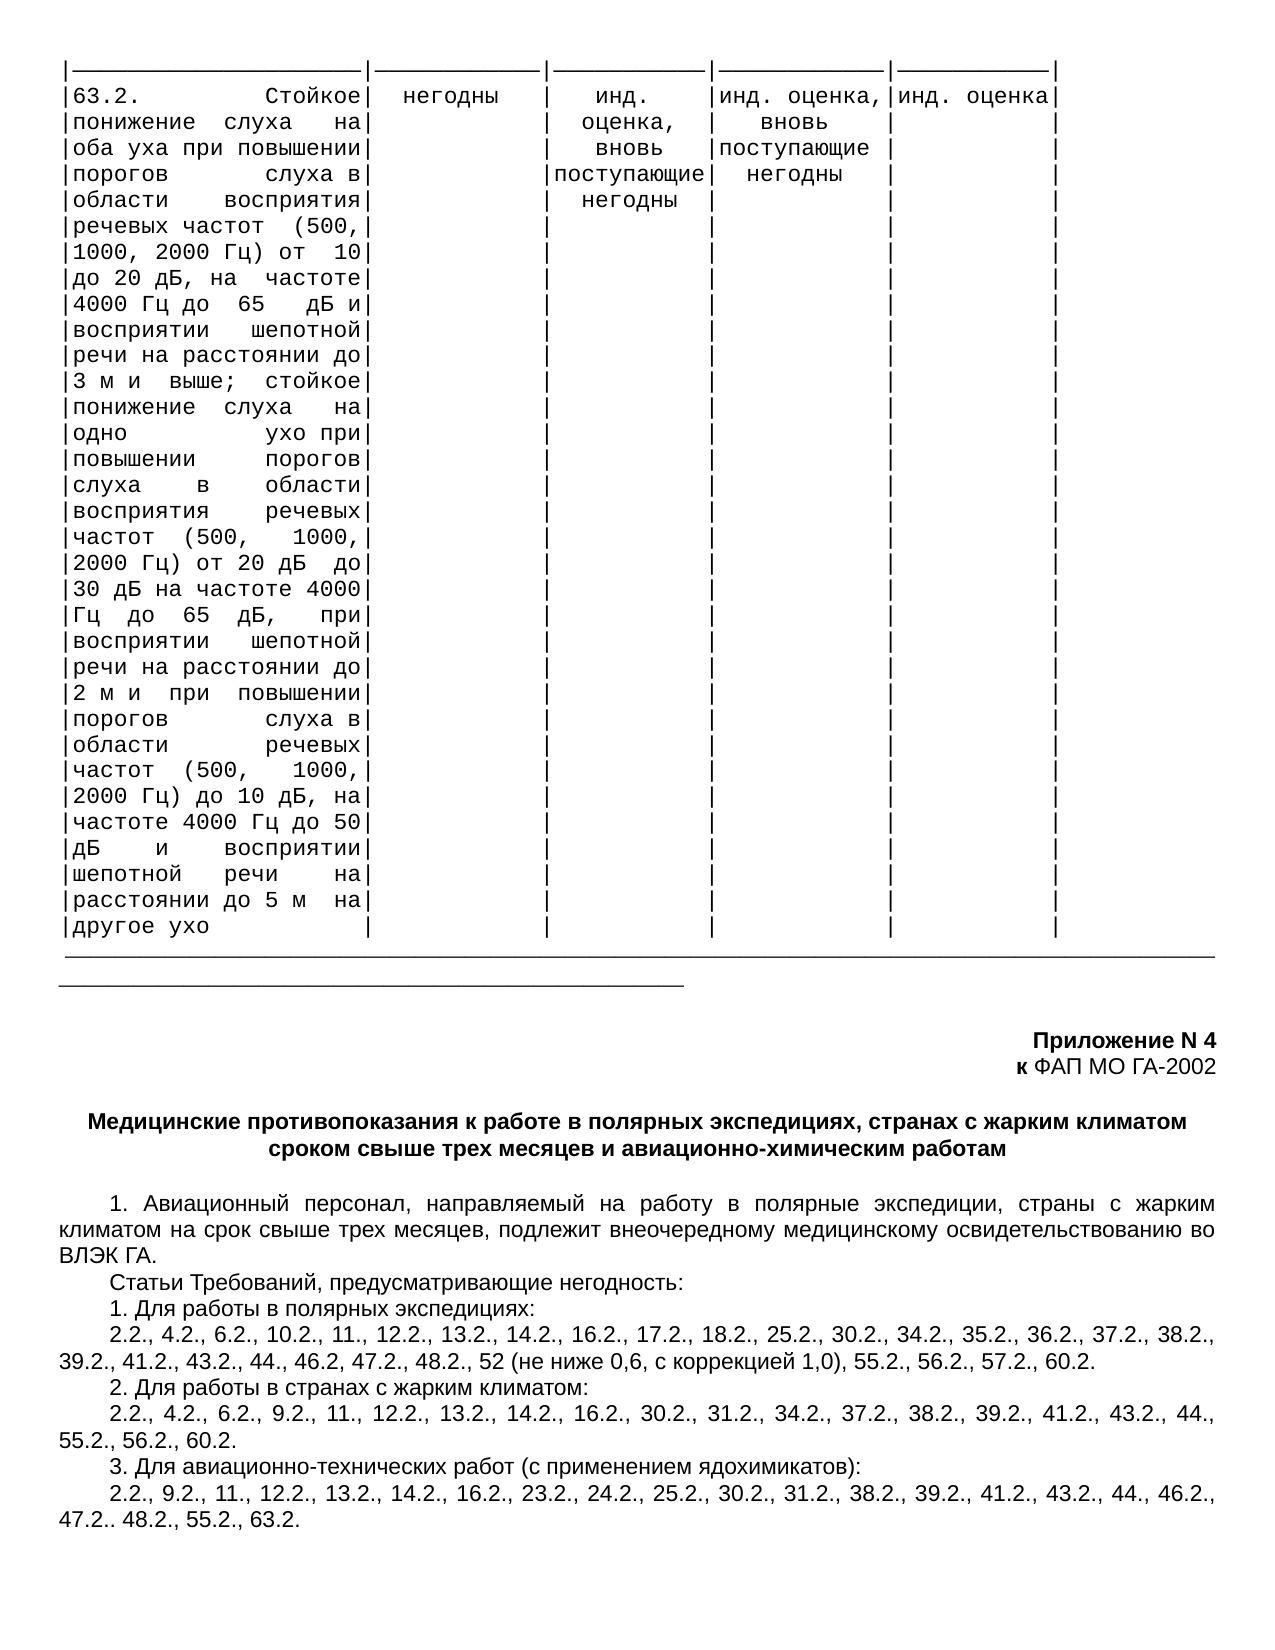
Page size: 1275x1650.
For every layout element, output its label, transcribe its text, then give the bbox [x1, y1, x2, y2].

text |2000 Гц) от 20 дБ до| | | | | [58, 551, 1216, 577]
text |восприятия речевых| | | | | [58, 499, 1216, 525]
text 3. Для авиационно-технических работ (с применением ядохимикатов): [58, 1453, 1216, 1479]
text |области восприятия| | негодны | | | [58, 188, 1216, 214]
text 2.2., 4.2., 6.2., 10.2., 11., 12.2., 13.2., 14.2., 16.2., 17.2., 18.2., 25.2., 30.2., 34.2., 35.2., 36.2., 37.2., 38.2., 39.2., 41.2., 43.2., 44., 46.2, 47.2., 48.2., 52 (не ниже 0,6, с коррекцией 1,0), 55.2., 56.2., 57.2., 60.2. [58, 1321, 1216, 1374]
text |слуха в области| | | | | [58, 473, 1216, 499]
text |речевых частот (500,| | | | | [58, 214, 1216, 240]
text |понижение слуха на| | оценка, | вновь | | [58, 110, 1216, 136]
text |3 м и выше; стойкое| | | | | [58, 370, 1216, 396]
text 2.2., 9.2., 11., 12.2., 13.2., 14.2., 16.2., 23.2., 24.2., 25.2., 30.2., 31.2., 38.2., 39.2., 41.2., 43.2., 44., 46.2., 47.2.. 48.2., 55.2., 63.2. [58, 1479, 1216, 1532]
text |повышении порогов| | | | | [58, 448, 1216, 473]
text Медицинские противопоказания к работе в полярных экспедициях, странах с жарким климатом сроком свыше трех месяцев и авиационно-химическим работам [58, 1108, 1216, 1161]
text |одно ухо при| | | | | [58, 422, 1216, 448]
text 2. Для работы в странах с жарким климатом: [58, 1374, 1216, 1400]
text 1. Для работы в полярных экспедициях: [58, 1295, 1216, 1321]
text |области речевых| | | | | [58, 733, 1216, 759]
text |речи на расстоянии до| | | | | [58, 344, 1216, 370]
text Приложение N 4 [58, 1027, 1216, 1053]
text |дБ и восприятии| | | | | [58, 837, 1216, 863]
text |понижение слуха на| | | | | [58, 396, 1216, 422]
text |порогов слуха в| |поступающие| негодны | | [58, 162, 1216, 188]
text |2000 Гц) до 10 дБ, на| | | | | [58, 785, 1216, 811]
text |—————————————————————|————————————|———————————|————————————|———————————| [58, 58, 1216, 84]
text |до 20 дБ, на частоте| | | | | [58, 266, 1216, 292]
text |другое ухо | | | | | [58, 914, 1216, 940]
text |речи на расстоянии до| | | | | [58, 655, 1216, 681]
text 1. Авиационный персонал, направляемый на работу в полярные экспедиции, страны с жарким климатом на срок свыше трех месяцев, подлежит внеочередному медицинскому освидетельствованию во ВЛЭК ГА. [58, 1189, 1216, 1269]
text |частот (500, 1000,| | | | | [58, 525, 1216, 551]
text |шепотной речи на| | | | | [58, 863, 1216, 888]
text |оба уха при повышении| | вновь |поступающие | | [58, 136, 1216, 162]
text ——————————————————————————————————————————————————————————————————————— [58, 940, 1216, 998]
text |восприятии шепотной| | | | | [58, 629, 1216, 655]
text |4000 Гц до 65 дБ и| | | | | [58, 292, 1216, 318]
text |Гц до 65 дБ, при| | | | | [58, 603, 1216, 629]
text |расстоянии до 5 м на| | | | | [58, 888, 1216, 914]
text |2 м и при повышении| | | | | [58, 681, 1216, 707]
text |порогов слуха в| | | | | [58, 707, 1216, 733]
text |63.2. Стойкое| негодны | инд. |инд. оценка,|инд. оценка| [58, 84, 1216, 110]
text |частот (500, 1000,| | | | | [58, 759, 1216, 785]
text |1000, 2000 Гц) от 10| | | | | [58, 240, 1216, 266]
text |30 дБ на частоте 4000| | | | | [58, 577, 1216, 603]
text к ФАП МО ГА-2002 [58, 1053, 1216, 1079]
text Статьи Требований, предусматривающие негодность: [58, 1269, 1216, 1295]
text 2.2., 4.2., 6.2., 9.2., 11., 12.2., 13.2., 14.2., 16.2., 30.2., 31.2., 34.2., 37.2., 38.2., 39.2., 41.2., 43.2., 44., 55.2., 56.2., 60.2. [58, 1400, 1216, 1453]
text |частоте 4000 Гц до 50| | | | | [58, 811, 1216, 837]
text |восприятии шепотной| | | | | [58, 318, 1216, 344]
